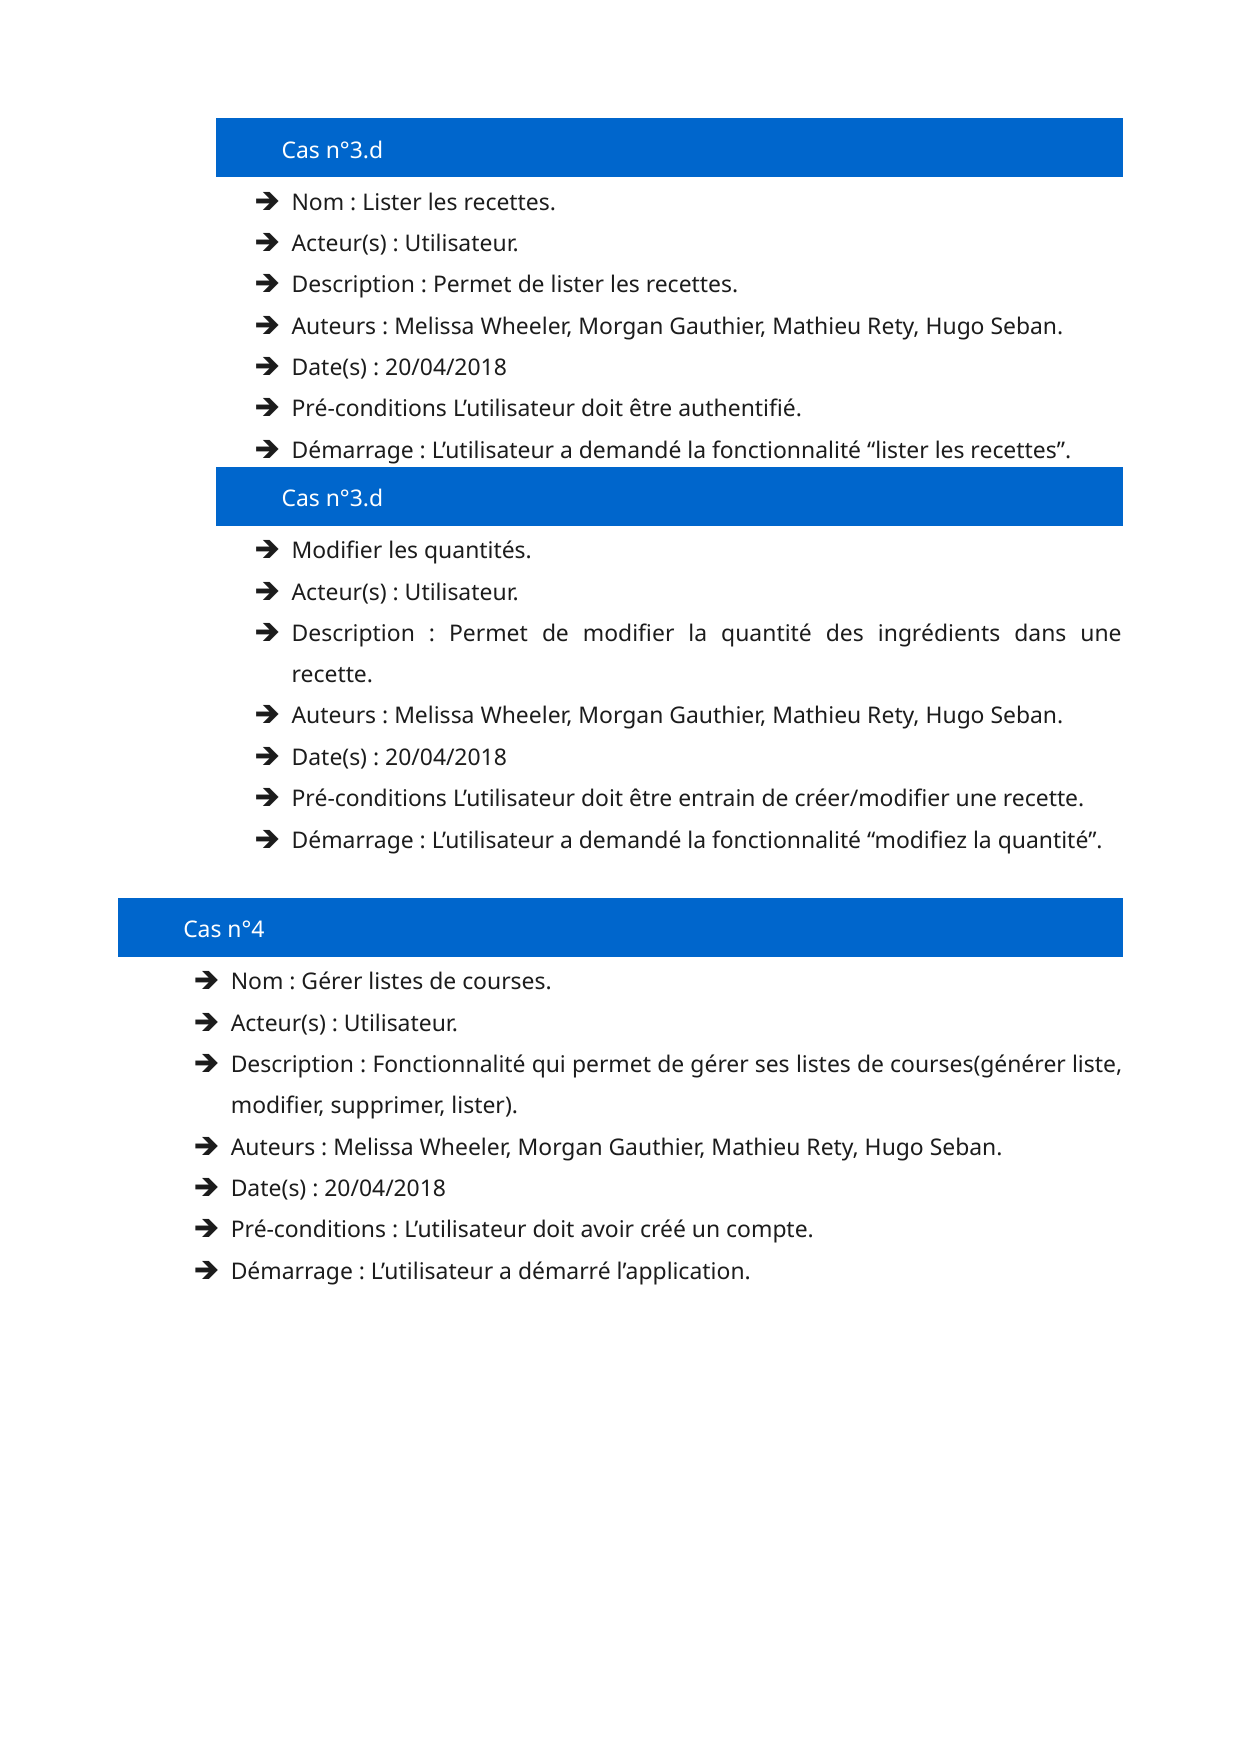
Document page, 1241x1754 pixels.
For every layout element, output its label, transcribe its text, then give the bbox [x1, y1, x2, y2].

table_cell [118, 118, 216, 177]
table_cell Nom : Lister les recettes. Acteur(s) : Utilisateur. Description : Permet de lister les recettes. Auteurs : Melissa Wheeler, Morgan Gauthier, Mathieu Rety, Hugo Seban. Date(s) : 20/04/2018 Pré-conditions L’utilisateur doit être authentifié. Démarrage : L’utilisateur a demandé la fonctionnalité “lister les recettes”. [216, 177, 1123, 467]
table_cell [118, 467, 216, 526]
table_cell Cas n°4 [118, 898, 1123, 957]
table_cell [118, 177, 216, 467]
table_cell Modifier les quantités. Acteur(s) : Utilisateur. Description : Permet de modifier la quantité des ingrédients dans une recette. Auteurs : Melissa Wheeler, Morgan Gauthier, Mathieu Rety, Hugo Seban. Date(s) : 20/04/2018 Pré-conditions L’utilisateur doit être entrain de créer/modifier une recette. Démarrage : L’utilisateur a demandé la fonctionnalité “modifiez la quantité”. [216, 526, 1123, 898]
table_cell Cas n°3.d [216, 467, 1123, 526]
table_cell Nom : Gérer listes de courses. Acteur(s) : Utilisateur. Description : Fonctionnalité qui permet de gérer ses listes de courses(générer liste, modifier, supprimer, lister). Auteurs : Melissa Wheeler, Morgan Gauthier, Mathieu Rety, Hugo Seban. Date(s) : 20/04/2018 Pré-conditions : L’utilisateur doit avoir créé un compte. Démarrage : L’utilisateur a démarré l’application. [118, 957, 1123, 1618]
table_cell Cas n°3.d [216, 118, 1123, 177]
table_cell [118, 526, 216, 898]
